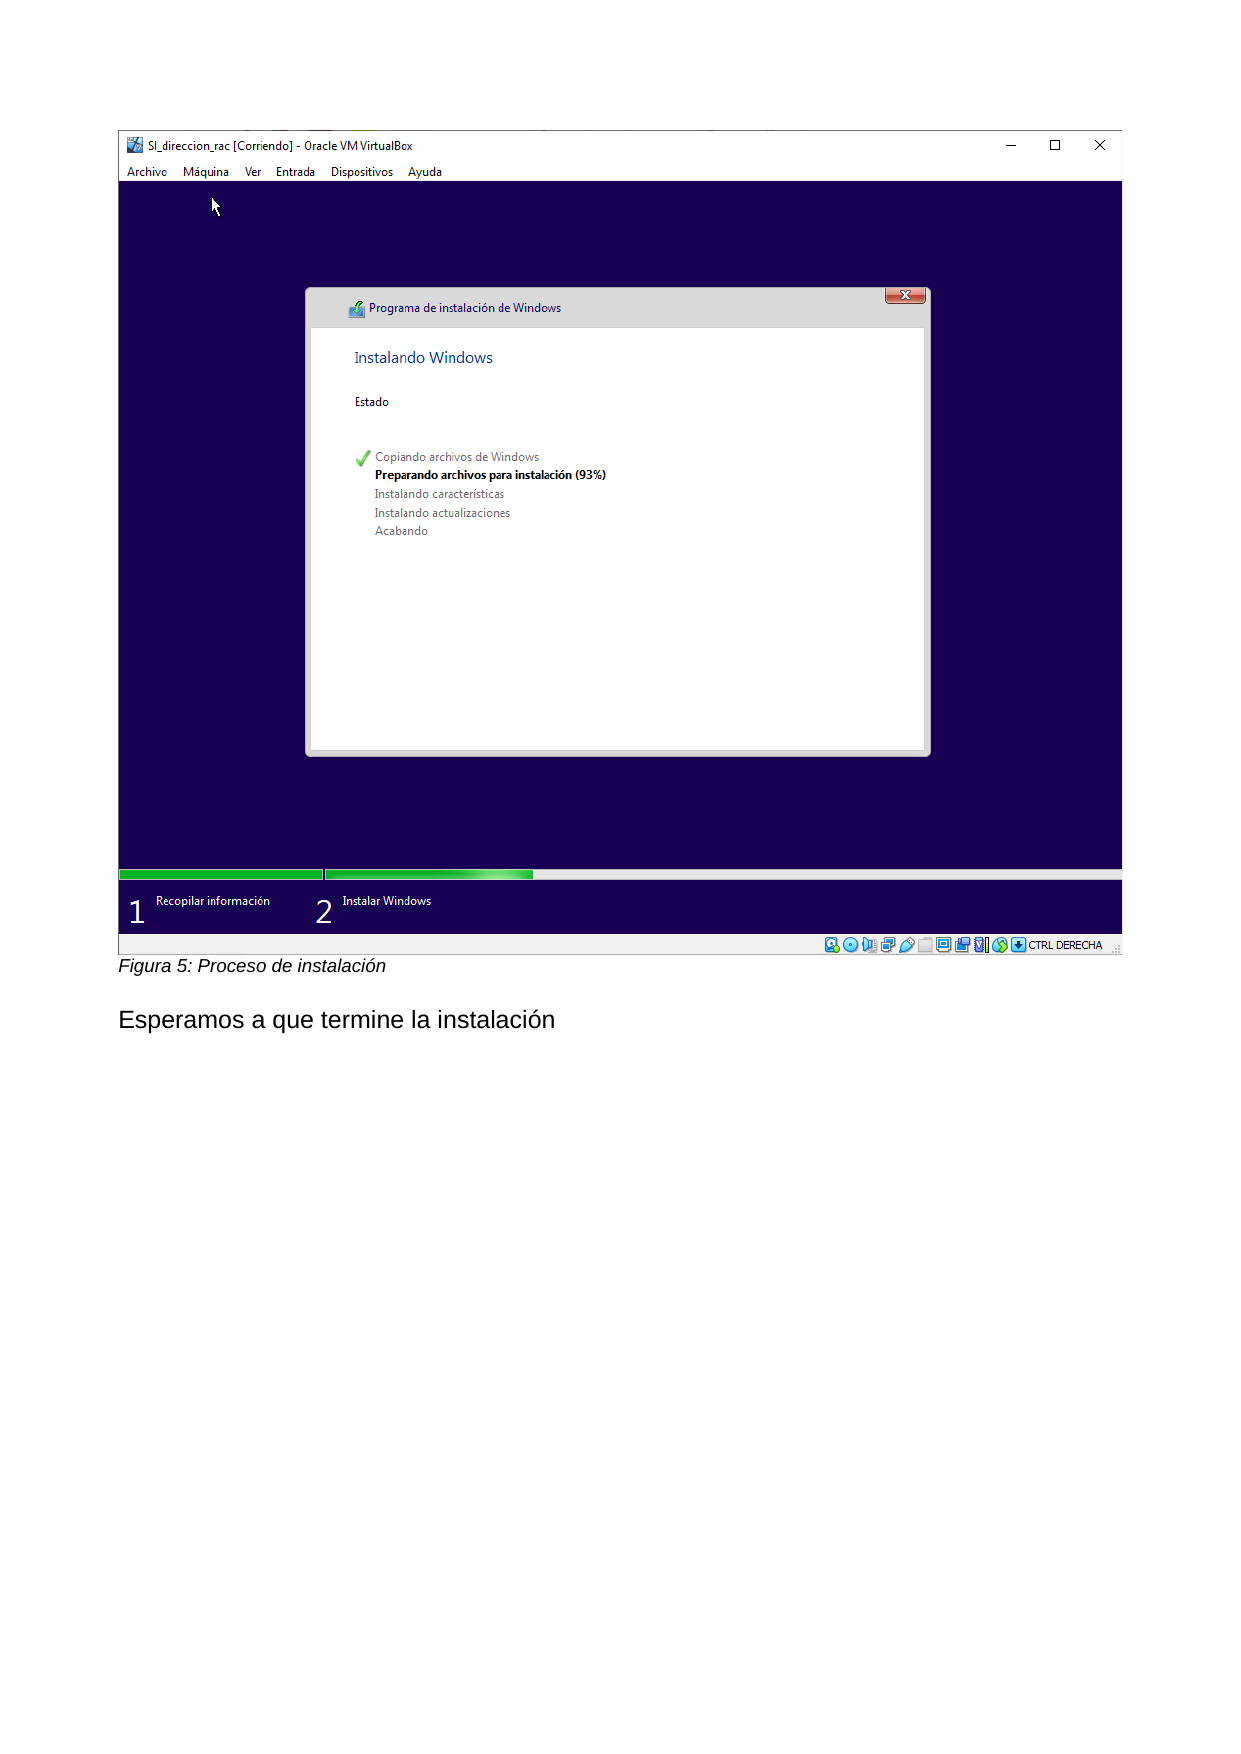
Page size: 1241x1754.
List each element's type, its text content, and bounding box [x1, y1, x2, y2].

text Esperamos a que termine la instalación [118, 1005, 1122, 1033]
text Figura 5: Proceso de instalación [118, 955, 1122, 976]
picture [118, 130, 1123, 955]
